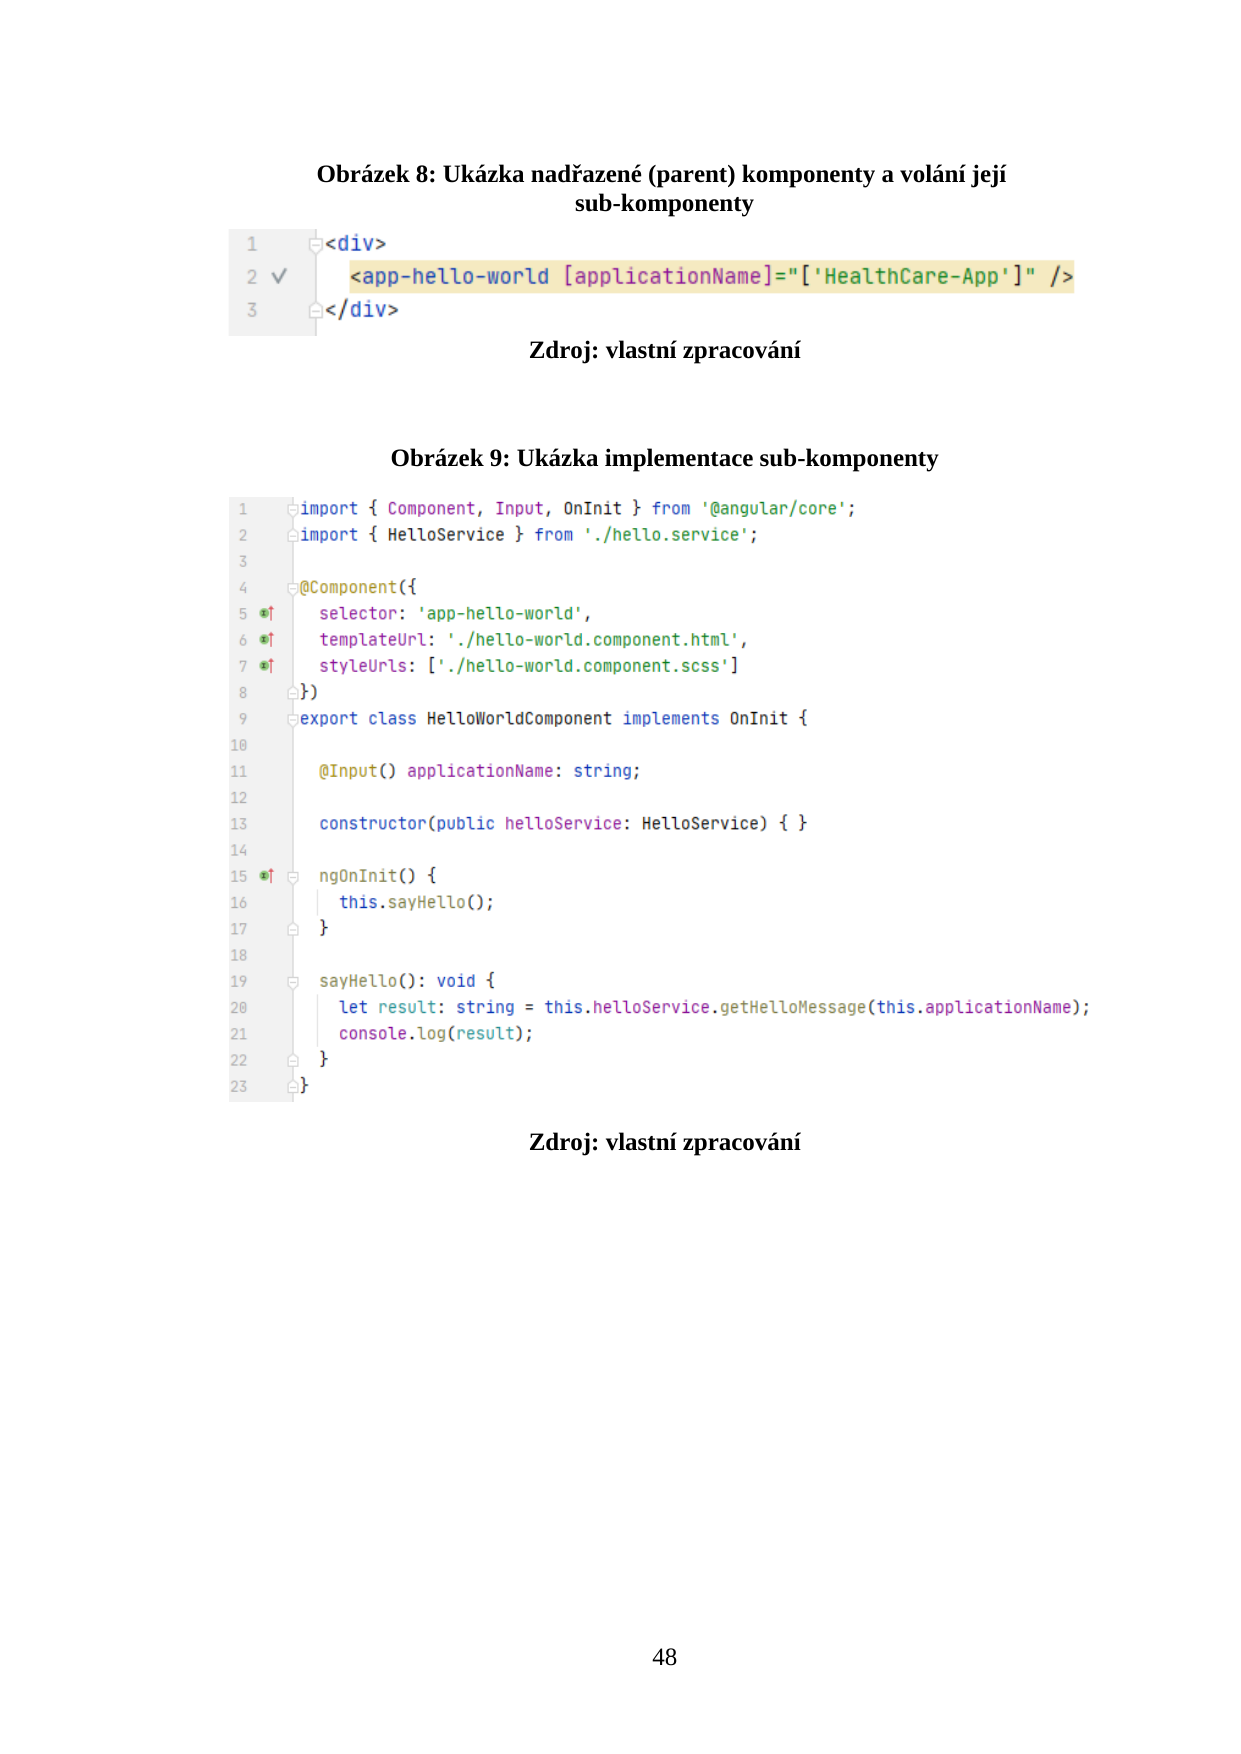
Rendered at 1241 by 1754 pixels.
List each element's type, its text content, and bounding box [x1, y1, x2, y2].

picture [229, 497, 1100, 1102]
text Obrázek 9: Ukázka implementace sub-komponenty [228, 443, 1101, 472]
picture [228, 229, 1101, 336]
text Zdroj: vlastní zpracování [228, 1127, 1101, 1156]
text Zdroj: vlastní zpracování [228, 336, 1101, 364]
text Obrázek 8: Ukázka nadřazené (parent) komponenty a volání její sub-komponenty [228, 159, 1101, 217]
